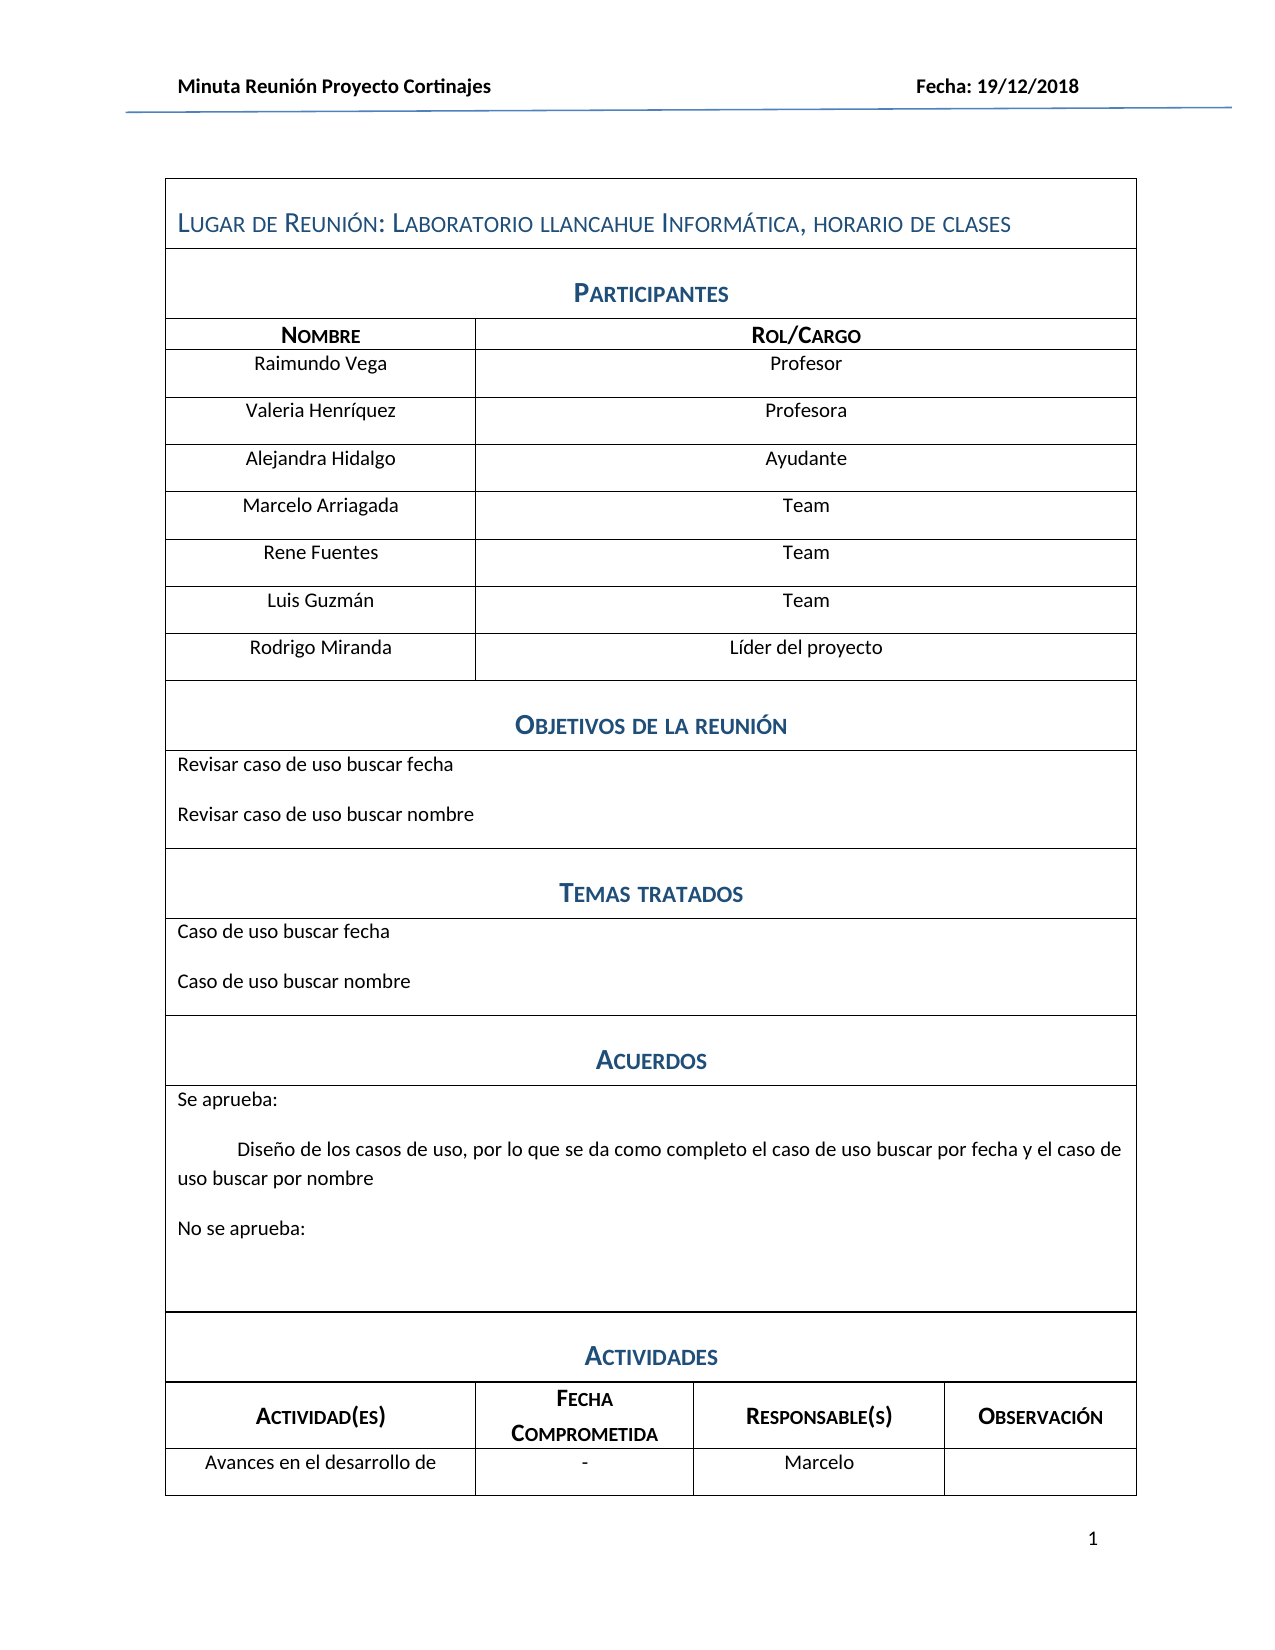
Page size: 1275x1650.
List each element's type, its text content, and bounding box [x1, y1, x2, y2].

table_cell Marcelo [694, 1449, 944, 1495]
table_cell Temas tratados [166, 849, 1136, 918]
table_cell Rene Fuentes [166, 540, 475, 586]
table_cell Avances en el desarrollo de [166, 1449, 475, 1495]
table_cell Actividad(es) [166, 1383, 475, 1448]
table_header Lugar de Reunión: Laboratorio llancahue Informática, horario de clases [166, 179, 1136, 248]
table_cell [945, 1449, 1136, 1495]
table_cell Revisar caso de uso buscar fecha Revisar caso de uso buscar nombre [166, 751, 1136, 848]
table_cell - [476, 1449, 693, 1495]
table_cell Líder del proyecto [476, 634, 1136, 680]
table_cell Actividades [166, 1313, 1136, 1381]
table_cell Nombre [166, 319, 475, 349]
table_cell Participantes [166, 249, 1136, 318]
table_cell Rol/Cargo [476, 319, 1136, 349]
table_cell Raimundo Vega [166, 350, 475, 397]
table_cell Observación [945, 1383, 1136, 1448]
table_cell Valeria Henríquez [166, 398, 475, 444]
table_cell Profesor [476, 350, 1136, 397]
table_cell Luis Guzmán [166, 587, 475, 633]
table_cell Responsable(s) [694, 1383, 944, 1448]
table_cell Marcelo Arriagada [166, 492, 475, 538]
table_cell Acuerdos [166, 1016, 1136, 1085]
table_cell Se aprueba: Diseño de los casos de uso, por lo que se da como completo el caso de uso buscar por fecha y el caso de uso buscar por nombre No se aprueba: [166, 1086, 1136, 1311]
table_cell Profesora [476, 398, 1136, 444]
table_cell Objetivos de la reunión [166, 681, 1136, 750]
table_cell Caso de uso buscar fecha Caso de uso buscar nombre [166, 919, 1136, 1015]
table_cell Alejandra Hidalgo [166, 445, 475, 491]
table_cell Team [476, 540, 1136, 586]
table_cell Team [476, 587, 1136, 633]
table_cell Rodrigo Miranda [166, 634, 475, 680]
table_cell Team [476, 492, 1136, 538]
table_cell Ayudante [476, 445, 1136, 491]
table_cell Fecha Comprometida [476, 1383, 693, 1448]
